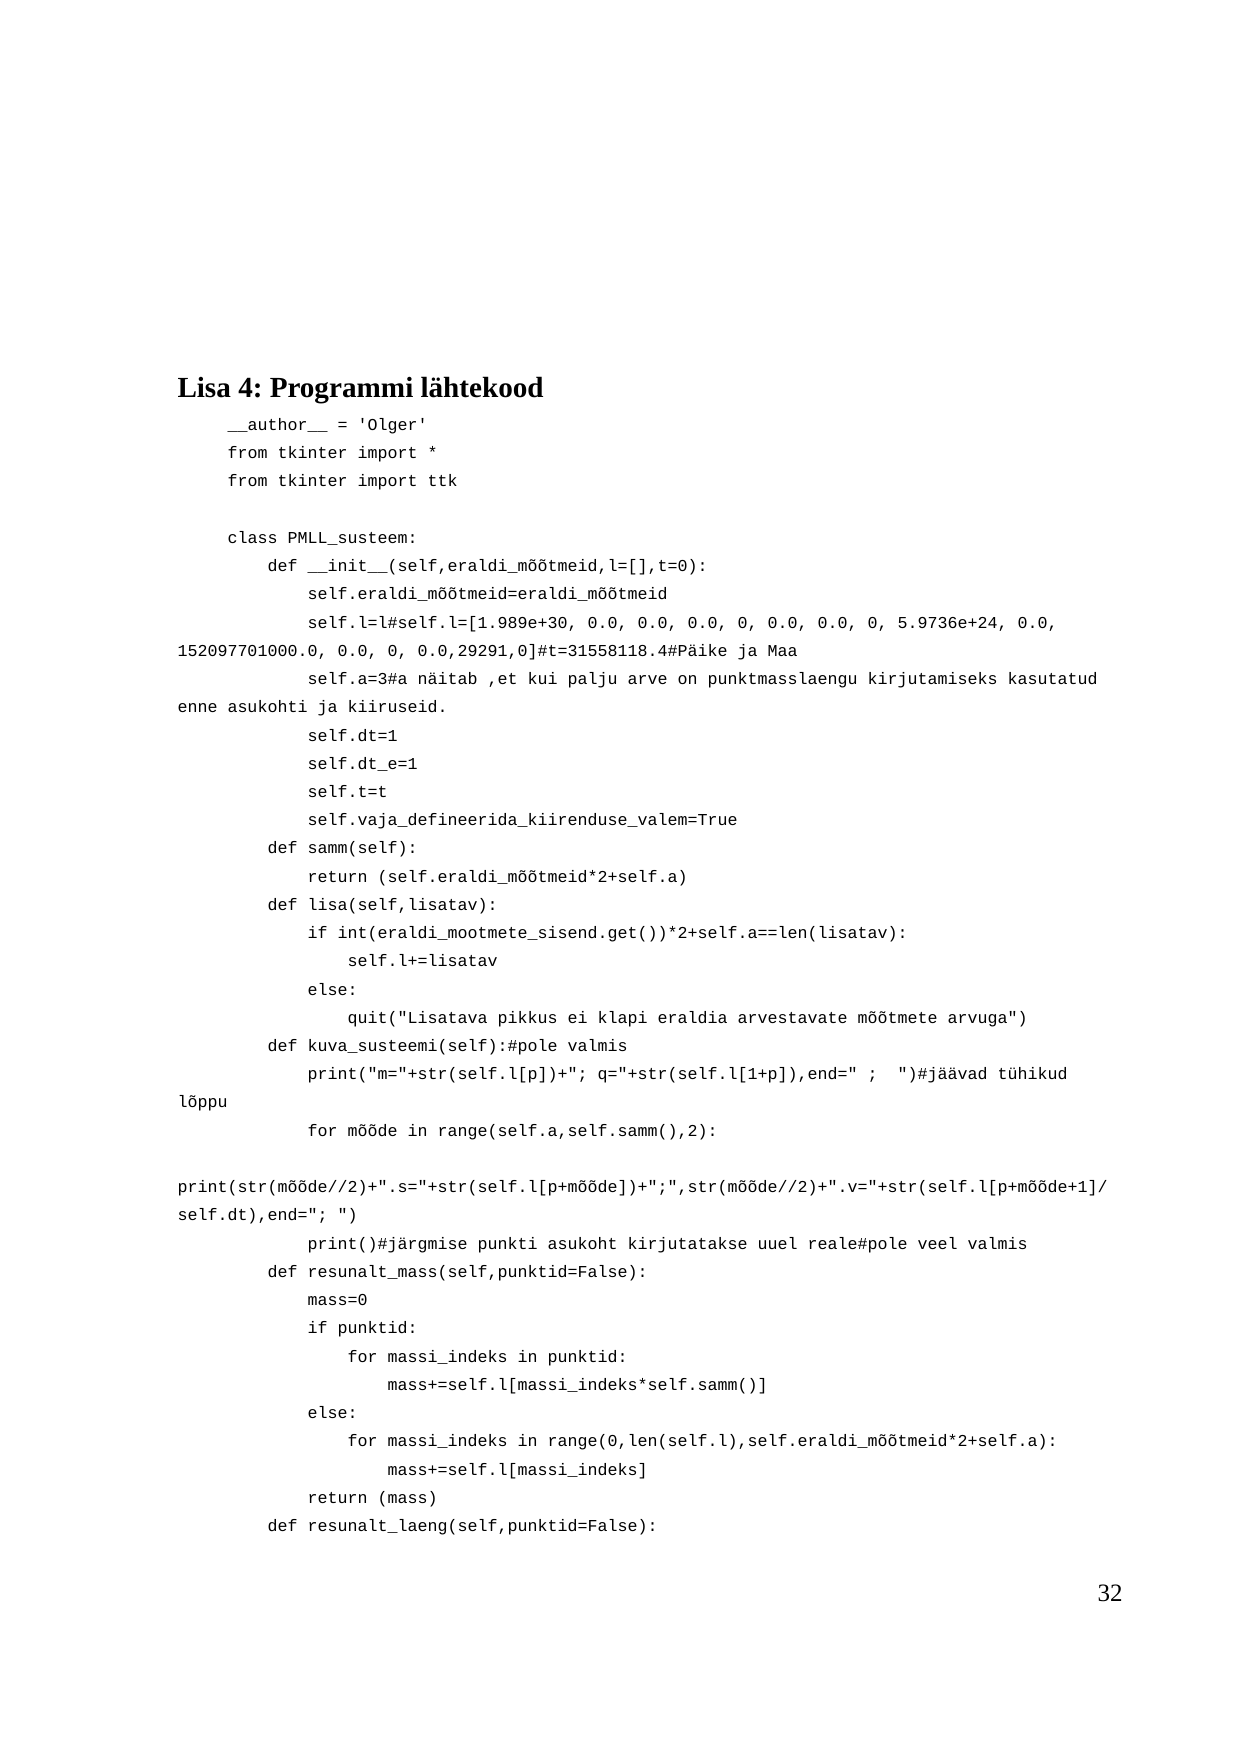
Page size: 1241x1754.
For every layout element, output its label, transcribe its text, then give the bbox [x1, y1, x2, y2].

text class PMLL_susteem: [177, 529, 1122, 548]
text print(str(mõõde//2)+".s="+str(self.l[p+mõõde])+";",str(mõõde//2)+".v="+str(self.l[p+mõõde+1]/self.dt),end="; ") [177, 1151, 1122, 1226]
text for mõõde in range(self.a,self.samm(),2): [177, 1122, 1122, 1141]
text if int(eraldi_mootmete_sisend.get())*2+self.a==len(lisatav): [177, 925, 1122, 943]
text for massi_indeks in range(0,len(self.l),self.eraldi_mõõtmeid*2+self.a): [177, 1433, 1122, 1452]
text def kuva_susteemi(self):#pole valmis [177, 1038, 1122, 1056]
text mass+=self.l[massi_indeks] [177, 1461, 1122, 1480]
text else: [177, 981, 1122, 1000]
text self.eraldi_mõõtmeid=eraldi_mõõtmeid [177, 586, 1122, 605]
text for massi_indeks in punktid: [177, 1348, 1122, 1367]
text if punktid: [177, 1320, 1122, 1339]
text quit("Lisatava pikkus ei klapi eraldia arvestavate mõõtmete arvuga") [177, 1009, 1122, 1028]
text def samm(self): [177, 840, 1122, 859]
text from tkinter import ttk [177, 473, 1122, 492]
text __author__ = 'Olger' [177, 417, 1122, 435]
text return (self.eraldi_mõõtmeid*2+self.a) [177, 868, 1122, 887]
subtitle Lisa 4: Programmi lähtekood [177, 371, 1122, 404]
text print()#järgmise punkti asukoht kirjutatakse uuel reale#pole veel valmis [177, 1235, 1122, 1254]
text def resunalt_laeng(self,punktid=False): [177, 1517, 1122, 1536]
text self.vaja_defineerida_kiirenduse_valem=True [177, 812, 1122, 831]
text self.l+=lisatav [177, 953, 1122, 972]
text else: [177, 1404, 1122, 1423]
text from tkinter import * [177, 445, 1122, 464]
text mass+=self.l[massi_indeks*self.samm()] [177, 1376, 1122, 1395]
text print("m="+str(self.l[p])+"; q="+str(self.l[1+p]),end=" ; ")#jäävad tühikud lõppu [177, 1066, 1122, 1113]
text def __init__(self,eraldi_mõõtmeid,l=[],t=0): [177, 558, 1122, 577]
text self.t=t [177, 783, 1122, 802]
text self.dt_e=1 [177, 755, 1122, 774]
text self.dt=1 [177, 727, 1122, 746]
text self.a=3#a näitab ,et kui palju arve on punktmasslaengu kirjutamiseks kasutatud enne asukohti ja kiiruseid. [177, 671, 1122, 718]
text return (mass) [177, 1489, 1122, 1508]
text self.l=l#self.l=[1.989e+30, 0.0, 0.0, 0.0, 0, 0.0, 0.0, 0, 5.9736e+24, 0.0, 152097701000.0, 0.0, 0, 0.0,29291,0]#t=31558118.4#Päike ja Maa [177, 614, 1122, 661]
text mass=0 [177, 1292, 1122, 1311]
text def lisa(self,lisatav): [177, 896, 1122, 915]
text def resunalt_mass(self,punktid=False): [177, 1263, 1122, 1282]
